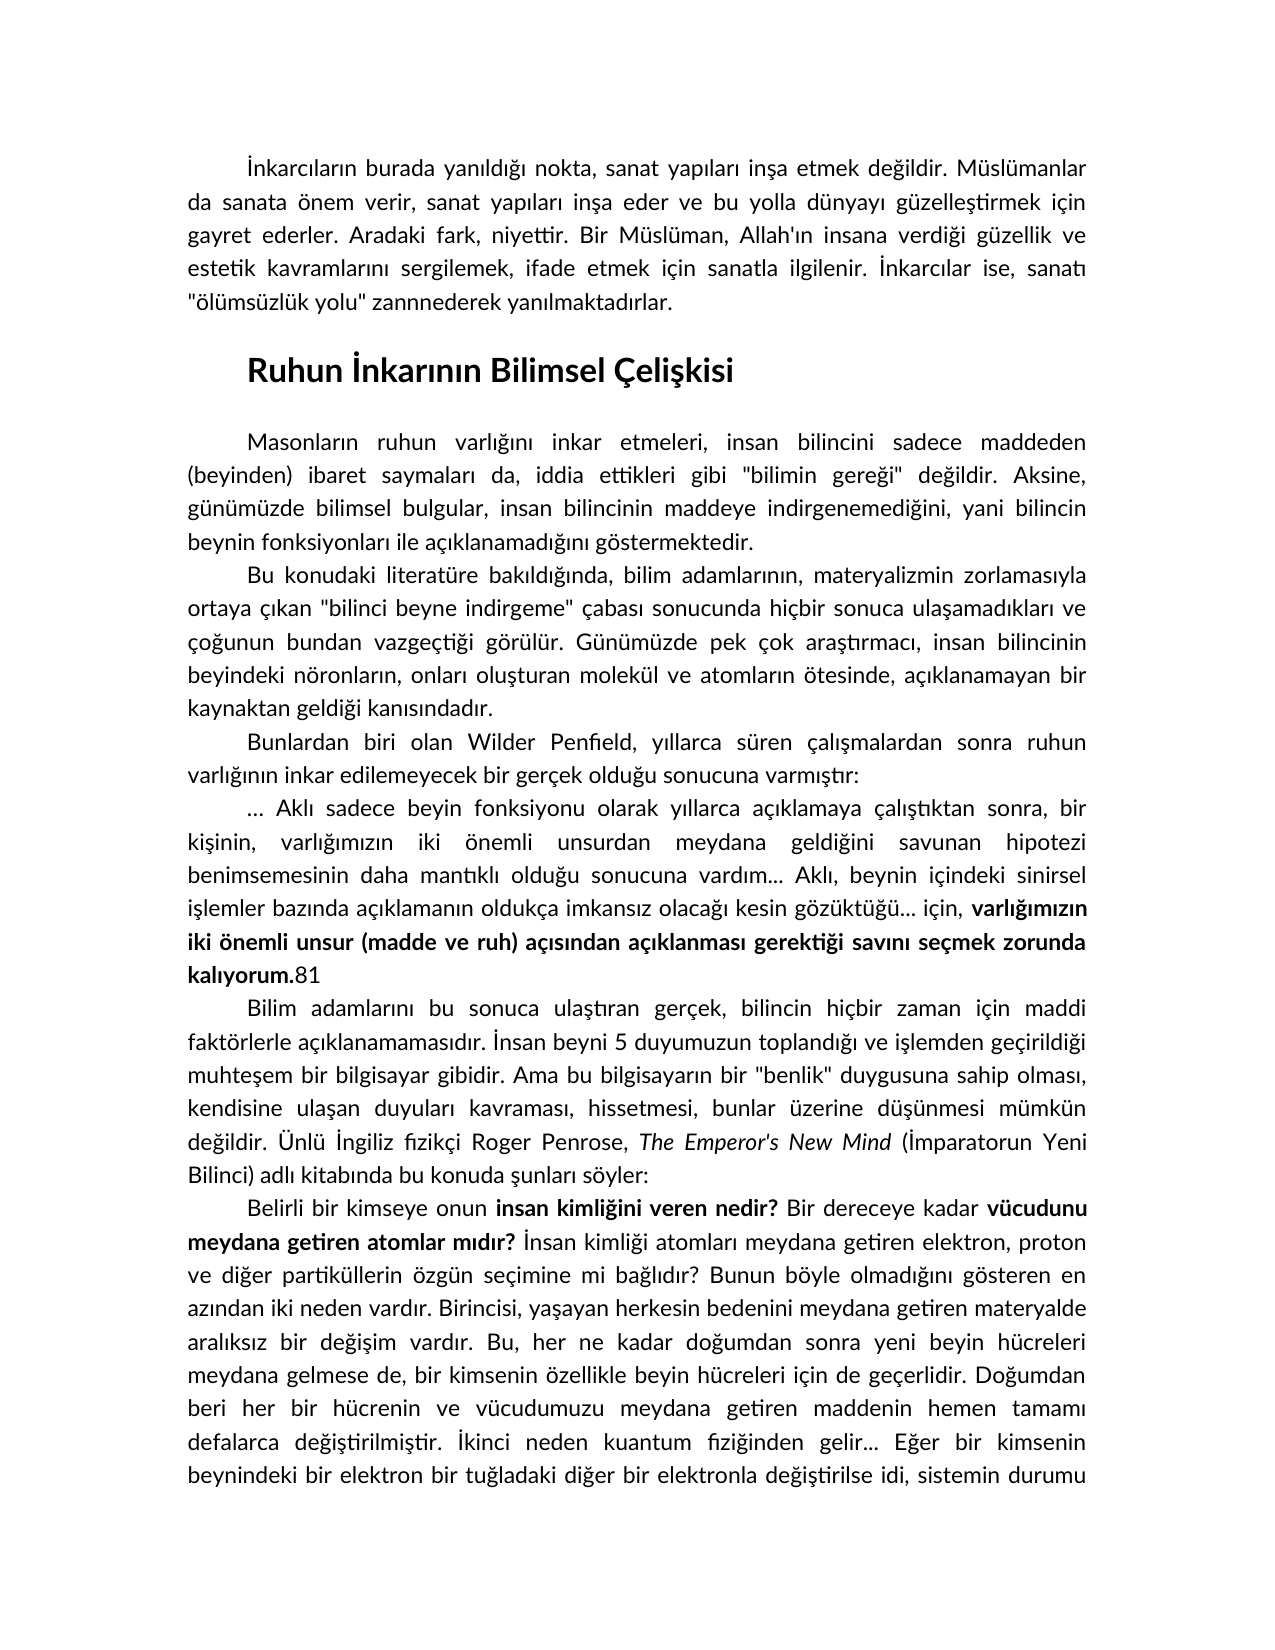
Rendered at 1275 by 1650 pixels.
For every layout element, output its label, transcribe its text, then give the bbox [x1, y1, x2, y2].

text Bunlardan biri olan Wilder Penfield, yıllarca süren çalışmalardan sonra ruhun varlığının inkar edilemeyecek bir gerçek olduğu sonucuna varmıştır: [187, 723, 1087, 790]
text Bu konudaki literatüre bakıldığında, bilim adamlarının, materyalizmin zorlamasıyla ortaya çıkan "bilinci beyne indirgeme" çabası sonucunda hiçbir sonuca ulaşamadıkları ve çoğunun bundan vazgeçtiği görülür. Günümüzde pek çok araştırmacı, insan bilincinin beyindeki nöronların, onları oluşturan molekül ve atomların ötesinde, açıklanamayan bir kaynaktan geldiği kanısındadır. [187, 557, 1087, 723]
text Ruhun İnkarının Bilimsel Çelişkisi [187, 350, 1087, 390]
text Belirli bir kimseye onun insan kimliğini veren nedir? Bir dereceye kadar vücudunu meydana getiren atomlar mıdır? İnsan kimliği atomları meydana getiren elektron, proton ve diğer partiküllerin özgün seçimine mi bağlıdır? Bunun böyle olmadığını gösteren en azından iki neden vardır. Birincisi, yaşayan herkesin bedenini meydana getiren materyalde aralıksız bir değişim vardır. Bu, her ne kadar doğumdan sonra yeni beyin hücreleri meydana gelmese de, bir kimsenin özellikle beyin hücreleri için de geçerlidir. Doğumdan beri her bir hücrenin ve vücudumuzu meydana getiren maddenin hemen tamamı defalarca değiştirilmiştir. İkinci neden kuantum fiziğinden gelir... Eğer bir kimsenin beynindeki bir elektron bir tuğladaki diğer bir elektronla değiştirilse idi, sistemin durumu [187, 1190, 1087, 1490]
text Masonların ruhun varlığını inkar etmeleri, insan bilincini sadece maddeden (beyinden) ibaret saymaları da, iddia ettikleri gibi "bilimin gereği" değildir. Aksine, günümüzde bilimsel bulgular, insan bilincinin maddeye indirgenemediğini, yani bilincin beynin fonksiyonları ile açıklanamadığını göstermektedir. [187, 423, 1087, 557]
text Bilim adamlarını bu sonuca ulaştıran gerçek, bilincin hiçbir zaman için maddi faktörlerle açıklanamamasıdır. İnsan beyni 5 duyumuzun toplandığı ve işlemden geçirildiği muhteşem bir bilgisayar gibidir. Ama bu bilgisayarın bir "benlik" duygusuna sahip olması, kendisine ulaşan duyuları kavraması, hissetmesi, bunlar üzerine düşünmesi mümkün değildir. Ünlü İngiliz fizikçi Roger Penrose, The Emperor's New Mind (İmparatorun Yeni Bilinci) adlı kitabında bu konuda şunları söyler: [187, 990, 1087, 1190]
text İnkarcıların burada yanıldığı nokta, sanat yapıları inşa etmek değildir. Müslümanlar da sanata önem verir, sanat yapıları inşa eder ve bu yolla dünyayı güzelleştirmek için gayret ederler. Aradaki fark, niyettir. Bir Müslüman, Allah'ın insana verdiği güzellik ve estetik kavramlarını sergilemek, ifade etmek için sanatla ilgilenir. İnkarcılar ise, sanatı "ölümsüzlük yolu" zannnederek yanılmaktadırlar. [187, 150, 1087, 317]
text … Aklı sadece beyin fonksiyonu olarak yıllarca açıklamaya çalıştıktan sonra, bir kişinin, varlığımızın iki önemli unsurdan meydana geldiğini savunan hipotezi benimsemesinin daha mantıklı olduğu sonucuna vardım... Aklı, beynin içindeki sinirsel işlemler bazında açıklamanın oldukça imkansız olacağı kesin gözüktüğü... için, varlığımızın iki önemli unsur (madde ve ruh) açısından açıklanması gerektiği savını seçmek zorunda kalıyorum.81 [187, 790, 1087, 990]
